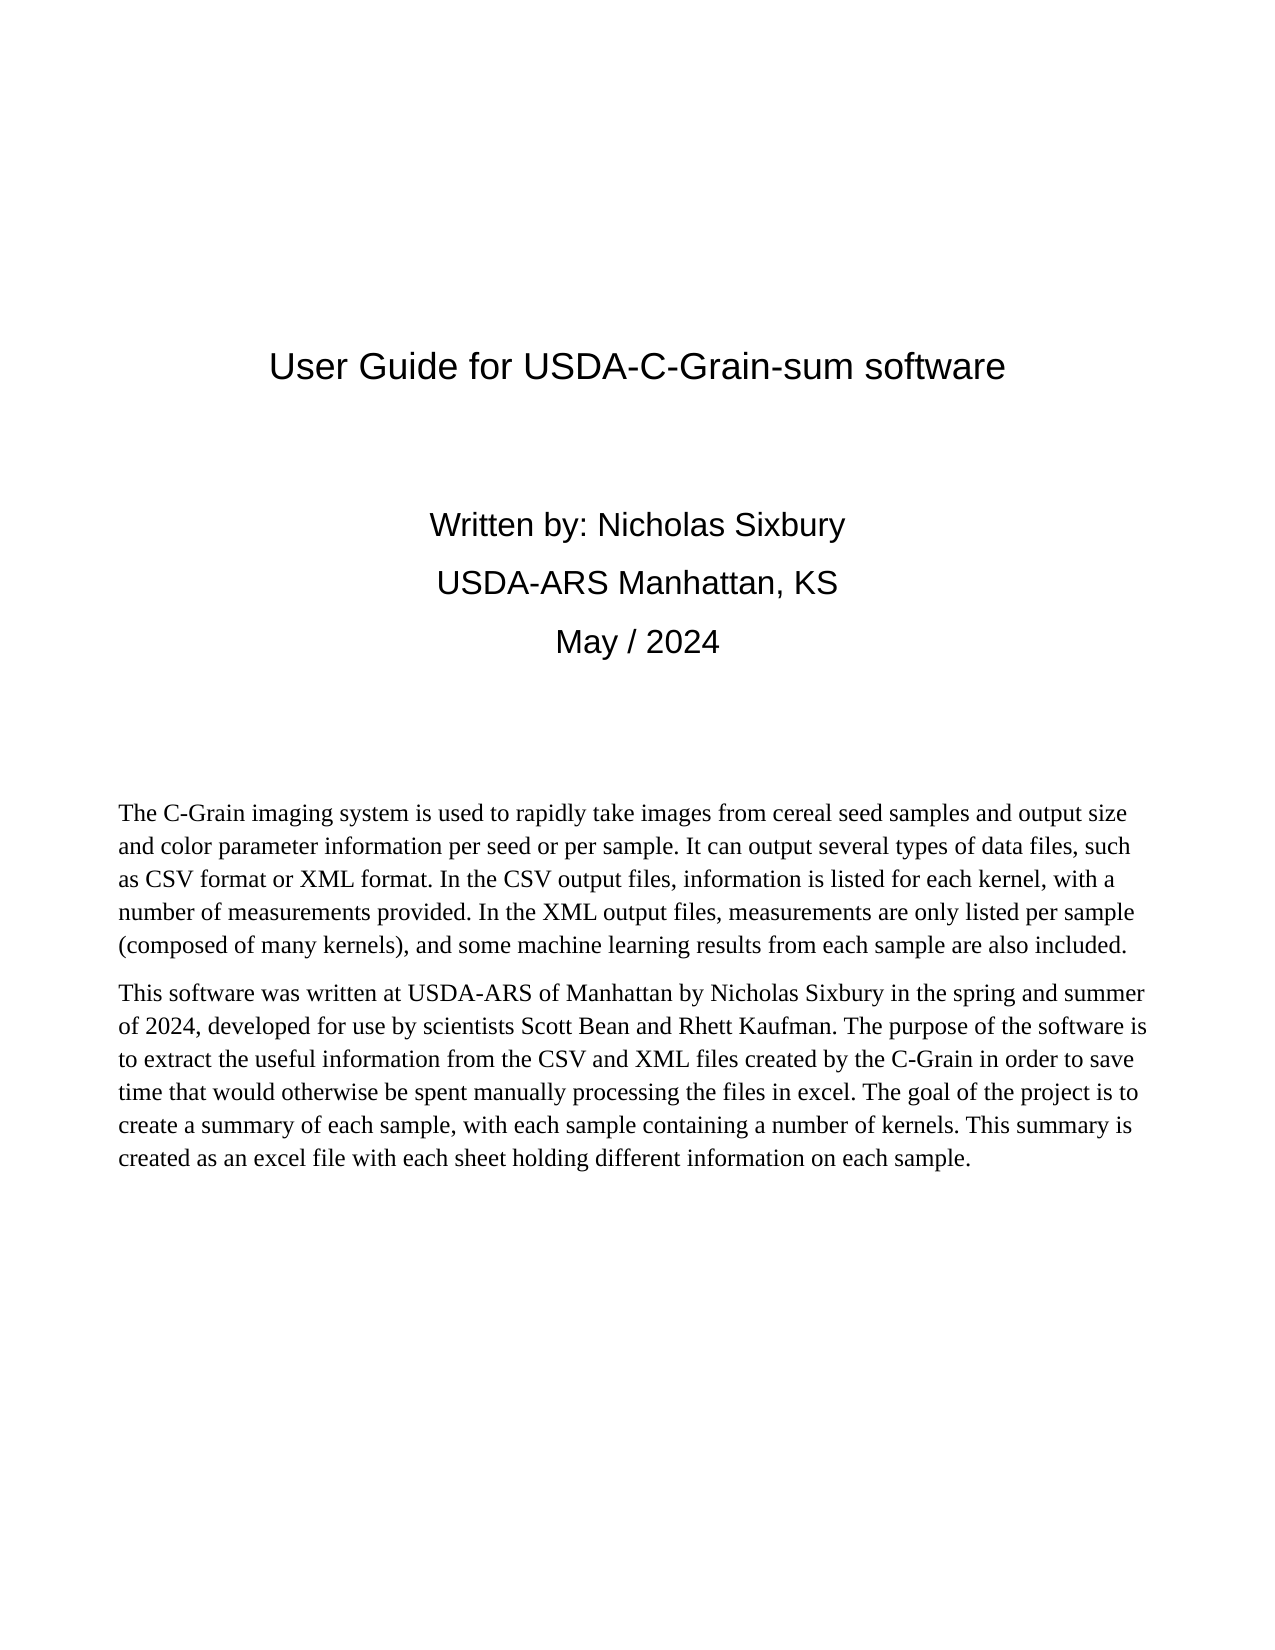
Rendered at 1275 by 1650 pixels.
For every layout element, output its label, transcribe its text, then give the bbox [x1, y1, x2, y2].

text This software was written at USDA-ARS of Manhattan by Nicholas Sixbury in the spring and summer of 2024, developed for use by scientists Scott Bean and Rhett Kaufman. The purpose of the software is to extract the useful information from the CSV and XML files created by the C-Grain in order to save time that would otherwise be spent manually processing the files in excel. The goal of the project is to create a summary of each sample, with each sample containing a number of kernels. This summary is created as an excel file with each sheet holding different information on each sample. [118, 978, 1157, 1172]
text USDA-ARS Manhattan, KS [118, 563, 1157, 602]
subtitle User Guide for USDA-C-Grain-sum software [118, 344, 1157, 387]
text Written by: Nicholas Sixbury [118, 504, 1157, 543]
text The C-Grain imaging system is used to rapidly take images from cereal seed samples and output size and color parameter information per seed or per sample. It can output several types of data files, such as CSV format or XML format. In the CSV output files, information is listed for each kernel, with a number of measurements provided. In the XML output files, measurements are only listed per sample (composed of many kernels), and some machine learning results from each sample are also included. [118, 798, 1157, 959]
text May / 2024 [118, 622, 1157, 661]
